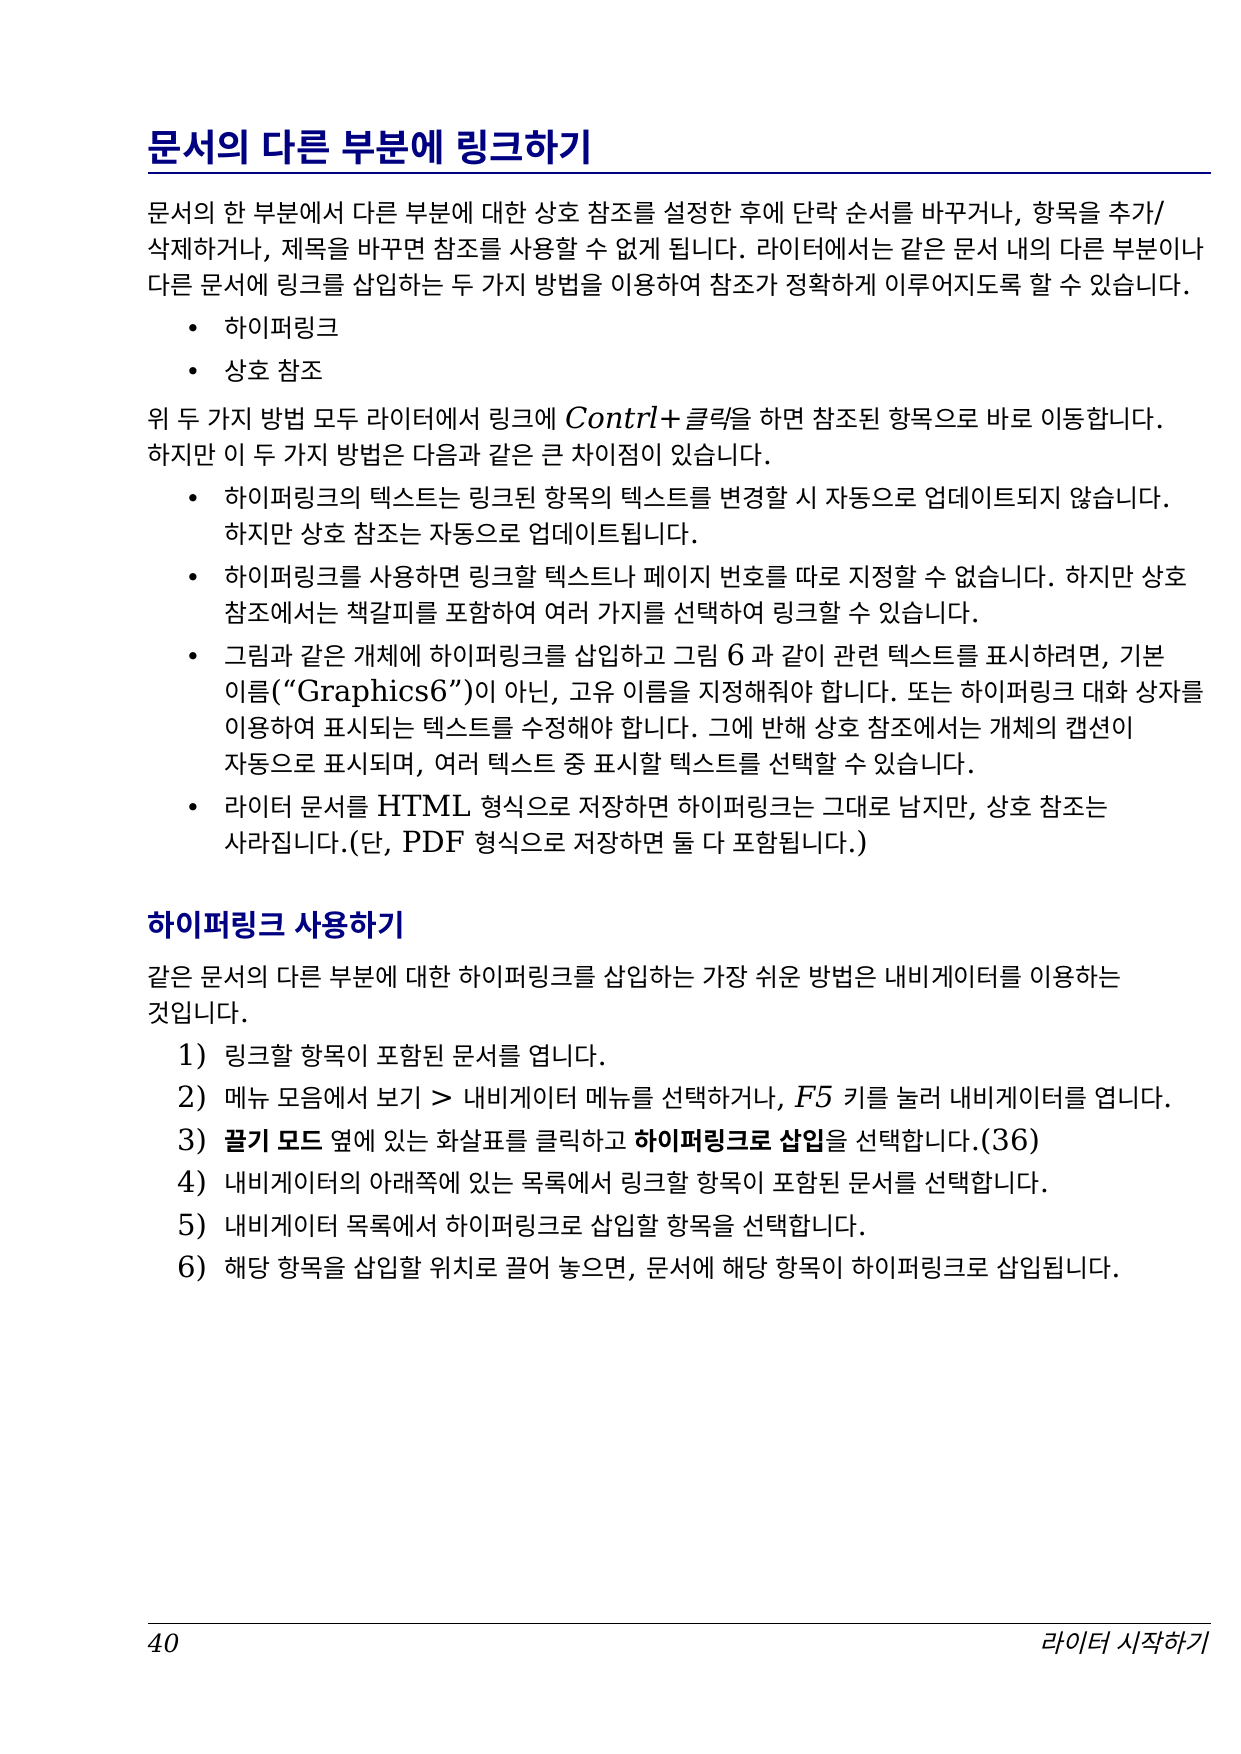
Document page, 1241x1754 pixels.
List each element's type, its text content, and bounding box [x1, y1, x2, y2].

list 메뉴 모음에서 보기 > 내비게이터 메뉴를 선택하거나, F5 키를 눌러 내비게이터를 엽니다. [207, 1079, 1211, 1115]
list 문서의 한 부분에서 다른 부분에 대한 상호 참조를 설정한 후에 단락 순서를 바꾸거나, 항목을 추가/삭제하거나, 제목을 바꾸면 참조를 사용할 수 없게 됩니다. 라이터에서는 같은 문서 내의 다른 부분이나 다른 문서에 링크를 삽입하는 두 가지 방법을 이용하여 참조가 정확하게 이루어지도록 할 수 있습니다. [148, 193, 1211, 302]
list 하이퍼링크의 텍스트는 링크된 항목의 텍스트를 변경할 시 자동으로 업데이트되지 않습니다. 하지만 상호 참조는 자동으로 업데이트됩니다. [185, 478, 1211, 551]
list 그림과 같은 개체에 하이퍼링크를 삽입하고 그림 6과 같이 관련 텍스트를 표시하려면, 기본 이름(“Graphics6”)이 아닌, 고유 이름을 지정해줘야 합니다. 또는 하이퍼링크 대화 상자를 이용하여 표시되는 텍스트를 수정해야 합니다. 그에 반해 상호 참조에서는 개체의 캡션이 자동으로 표시되며, 여러 텍스트 중 표시할 텍스트를 선택할 수 있습니다. [185, 636, 1211, 781]
list 하이퍼링크 [185, 308, 1211, 345]
list 라이터 문서를 HTML 형식으로 저장하면 하이퍼링크는 그대로 남지만, 상호 참조는 사라집니다.(단, PDF 형식으로 저장하면 둘 다 포함됩니다.) [185, 787, 1211, 860]
list 내비게이터의 아래쪽에 있는 목록에서 링크할 항목이 포함된 문서를 선택합니다. [207, 1164, 1211, 1200]
list 끌기 모드 옆에 있는 화살표를 클릭하고 하이퍼링크로 삽입을 선택합니다.(그림 36) [207, 1121, 1211, 1157]
subtitle 문서의 다른 부분에 링크하기 [148, 118, 1211, 172]
subtitle 하이퍼링크 사용하기 [148, 901, 1211, 945]
list 상호 참조 [185, 351, 1211, 387]
list 해당 항목을 삽입할 위치로 끌어 놓으면, 문서에 해당 항목이 하이퍼링크로 삽입됩니다. [207, 1249, 1211, 1285]
list 링크할 항목이 포함된 문서를 엽니다. [207, 1036, 1211, 1072]
list 내비게이터 목록에서 하이퍼링크로 삽입할 항목을 선택합니다. [207, 1206, 1211, 1242]
list 위 두 가지 방법 모두 라이터에서 링크에 Contrl+클릭을 하면 참조된 항목으로 바로 이동합니다. 하지만 이 두 가지 방법은 다음과 같은 큰 차이점이 있습니다. [148, 399, 1211, 472]
list 하이퍼링크를 사용하면 링크할 텍스트나 페이지 번호를 따로 지정할 수 없습니다. 하지만 상호 참조에서는 책갈피를 포함하여 여러 가지를 선택하여 링크할 수 있습니다. [185, 557, 1211, 630]
list 같은 문서의 다른 부분에 대한 하이퍼링크를 삽입하는 가장 쉬운 방법은 내비게이터를 이용하는 것입니다. [148, 957, 1211, 1030]
